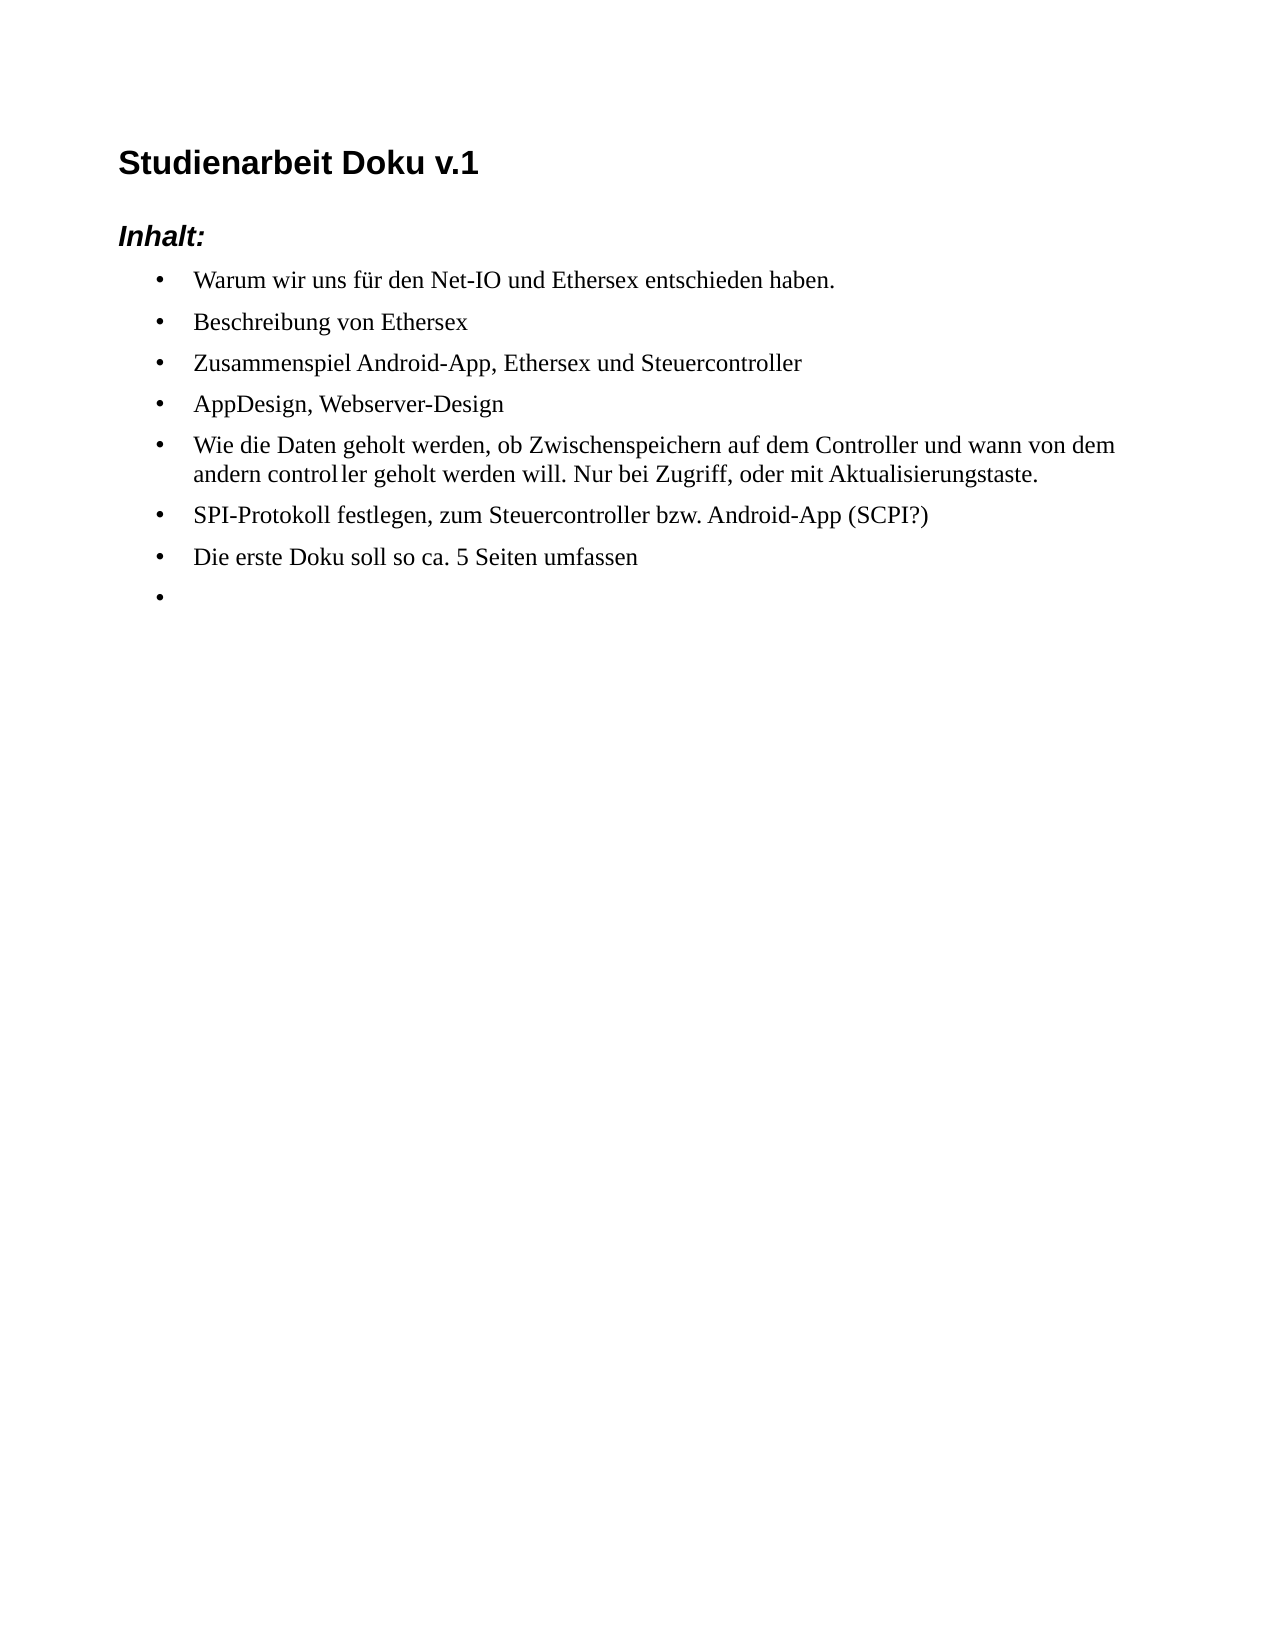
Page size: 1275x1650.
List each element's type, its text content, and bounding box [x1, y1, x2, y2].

subtitle Inhalt: [118, 219, 1157, 253]
list Beschreibung von Ethersex [156, 307, 1157, 335]
list Zusammenspiel Android-App, Ethersex und Steuercontroller [156, 348, 1157, 377]
list AppDesign, Webserver-Design [156, 389, 1157, 418]
subtitle Studienarbeit Doku v.1 [118, 143, 1157, 182]
list Die erste Doku soll so ca. 5 Seiten umfassen [156, 542, 1157, 570]
list Wie die Daten geholt werden, ob Zwischenspeichern auf dem Controller und wann von dem andern control ler geholt werden will. Nur bei Zugriff, oder mit Aktualisierungstaste. [156, 430, 1157, 488]
list SPI-Protokoll festlegen, zum Steuercontroller bzw. Android-App (SCPI?) [156, 500, 1157, 529]
list Warum wir uns für den Net-IO und Ethersex entschieden haben. [156, 265, 1157, 294]
